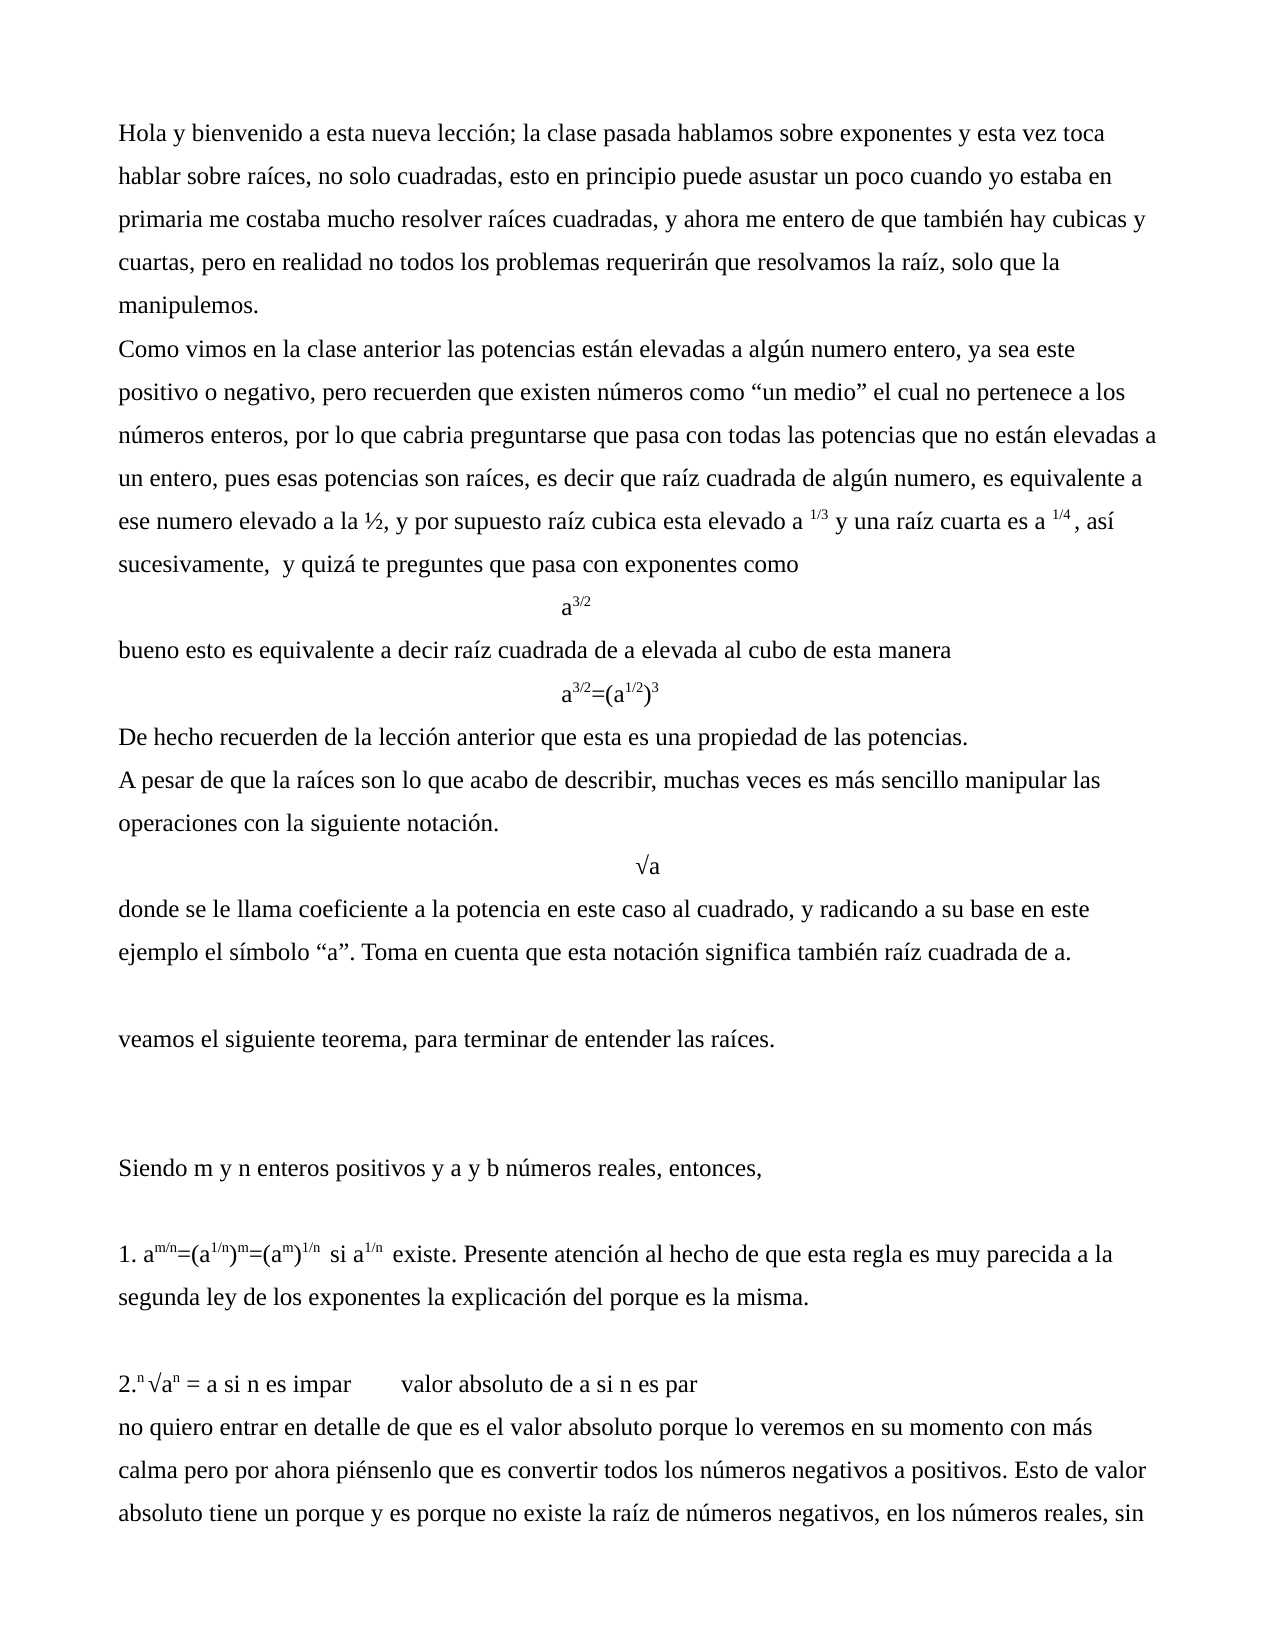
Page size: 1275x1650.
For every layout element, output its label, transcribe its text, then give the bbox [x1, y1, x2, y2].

text donde se le llama coeficiente a la potencia en este caso al cuadrado, y radicando a su base en este ejemplo el símbolo “a”. Toma en cuenta que esta notación significa también raíz cuadrada de a. [118, 894, 1157, 966]
text a3/2 [118, 592, 1157, 621]
text no quiero entrar en detalle de que es el valor absoluto porque lo veremos en su momento con más calma pero por ahora piénsenlo que es convertir todos los números negativos a positivos. Esto de valor absoluto tiene un porque y es porque no existe la raíz de números negativos, en los números reales, sin [118, 1412, 1157, 1527]
text A pesar de que la raíces son lo que acabo de describir, muchas veces es más sencillo manipular las operaciones con la siguiente notación. [118, 765, 1157, 837]
text veamos el siguiente teorema, para terminar de entender las raíces. [118, 1024, 1157, 1052]
text Como vimos en la clase anterior las potencias están elevadas a algún numero entero, ya sea este positivo o negativo, pero recuerden que existen números como “un medio” el cual no pertenece a los números enteros, por lo que cabria preguntarse que pasa con todas las potencias que no están elevadas a un entero, pues esas potencias son raíces, es decir que raíz cuadrada de algún numero, es equivalente a ese numero elevado a la ½, y por supuesto raíz cubica esta elevado a 1/3 y una raíz cuarta es a 1/4 , así sucesivamente, y quizá te preguntes que pasa con exponentes como [118, 334, 1157, 578]
text √a [118, 851, 1157, 880]
text 1. am/n=(a1/n)m=(am)1/n si a1/n existe. Presente atención al hecho de que esta regla es muy parecida a la segunda ley de los exponentes la explicación del porque es la misma. [118, 1239, 1157, 1311]
text a3/2=(a1/2)3 [118, 679, 1157, 707]
text Hola y bienvenido a esta nueva lección; la clase pasada hablamos sobre exponentes y esta vez toca hablar sobre raíces, no solo cuadradas, esto en principio puede asustar un poco cuando yo estaba en primaria me costaba mucho resolver raíces cuadradas, y ahora me entero de que también hay cubicas y cuartas, pero en realidad no todos los problemas requerirán que resolvamos la raíz, solo que la manipulemos. [118, 118, 1157, 319]
text 2.n √an = a si n es impar valor absoluto de a si n es par [118, 1369, 1157, 1397]
text Siendo m y n enteros positivos y a y b números reales, entonces, [118, 1153, 1157, 1182]
text De hecho recuerden de la lección anterior que esta es una propiedad de las potencias. [118, 722, 1157, 751]
text bueno esto es equivalente a decir raíz cuadrada de a elevada al cubo de esta manera [118, 636, 1157, 664]
